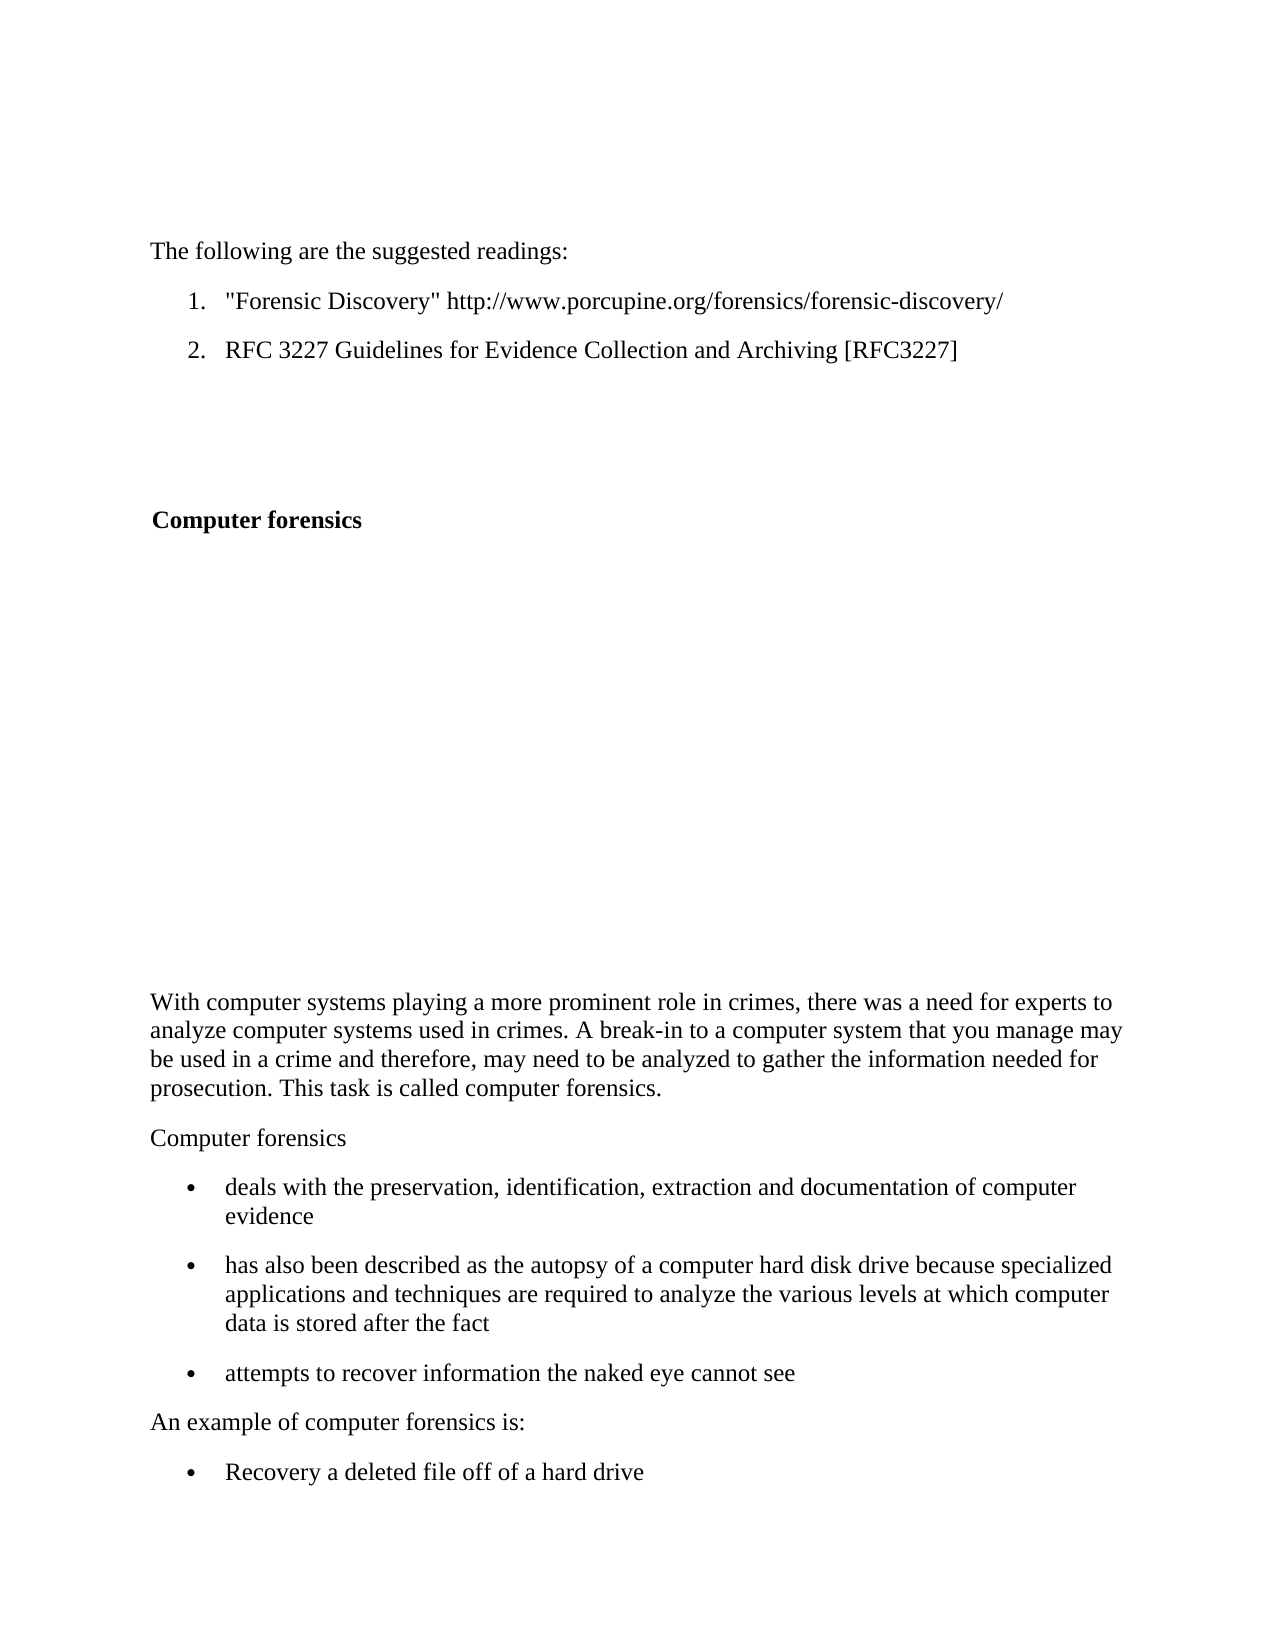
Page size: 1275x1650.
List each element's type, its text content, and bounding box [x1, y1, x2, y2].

table_header [150, 461, 368, 493]
table_header [826, 461, 840, 493]
list RFC 3227 Guidelines for Evidence Collection and Archiving [RFC3227] [187, 336, 1125, 364]
table_cell [368, 493, 826, 976]
text The following are the suggested readings: [150, 236, 1125, 265]
table_cell [826, 493, 840, 976]
list "Forensic Discovery" http://www.porcupine.org/forensics/forensic-discovery/ [187, 286, 1125, 315]
table_header [368, 461, 826, 493]
text With computer systems playing a more prominent role in crimes, there was a need for experts to analyze computer systems used in crimes. A break-in to a computer system that you manage may be used in a crime and therefore, may need to be analyzed to gather the information needed for prosecution. This task is called computer forensics. [150, 987, 1125, 1102]
list has also been described as the autopsy of a computer hard disk drive because specialized applications and techniques are required to analyze the various levels at which computer data is stored after the fact [187, 1251, 1125, 1337]
text Computer forensics [150, 1123, 1125, 1151]
list attempts to recover information the naked eye cannot see [187, 1358, 1125, 1386]
table_cell Computer forensics [150, 493, 368, 976]
text An example of computer forensics is: [150, 1407, 1125, 1436]
list Recovery a deleted file off of a hard drive [187, 1457, 1125, 1486]
list deals with the preservation, identification, extraction and documentation of computer evidence [187, 1172, 1125, 1230]
